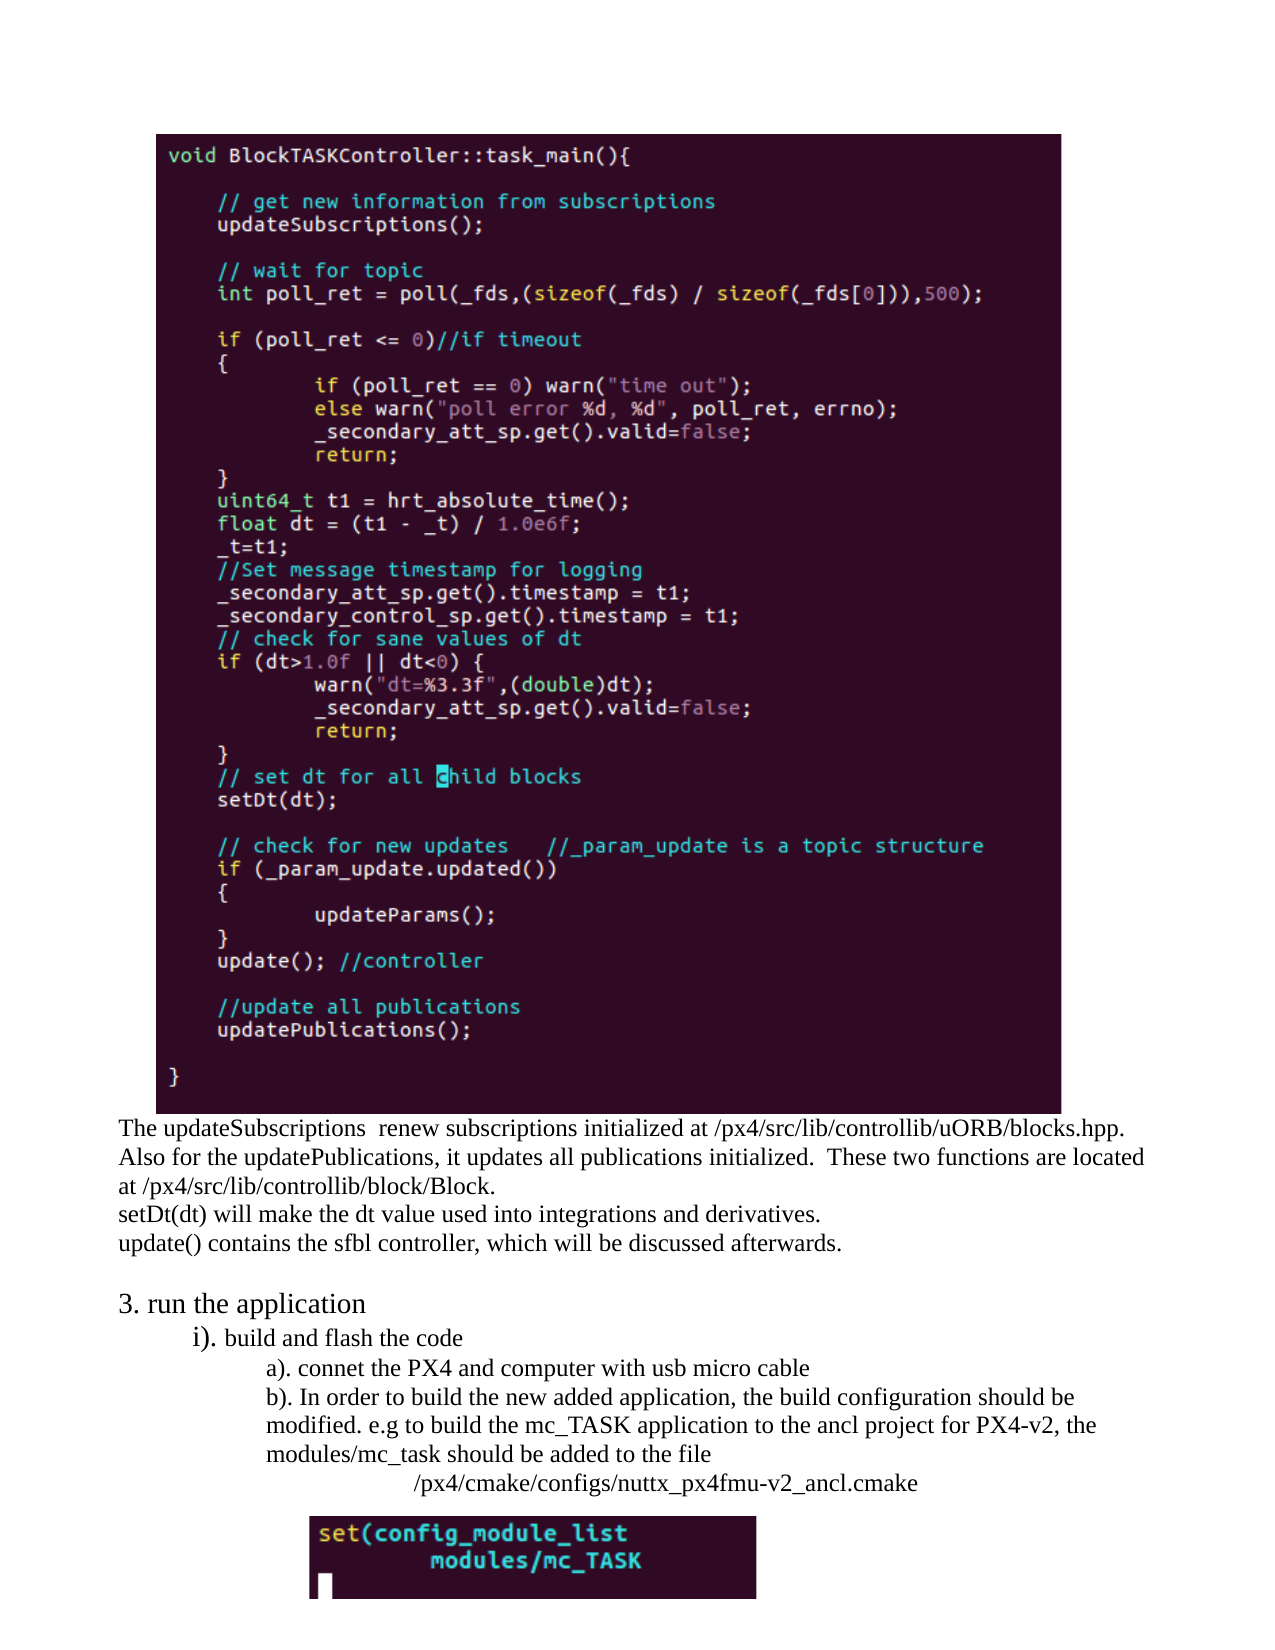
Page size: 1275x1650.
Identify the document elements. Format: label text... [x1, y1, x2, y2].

text b). In order to build the new added application, the build configuration should be modified. e.g to build the mc_TASK application to the ancl project for PX4-v2, the modules/mc_task should be added to the file [118, 1382, 1157, 1468]
text i). build and flash the code [118, 1319, 1157, 1353]
text 3. run the application [118, 1286, 1157, 1319]
text The updateSubscriptions renew subscriptions initialized at /px4/src/lib/controllib/uORB/blocks.hpp. Also for the updatePublications, it updates all publications initialized. These two functions are located at /px4/src/lib/controllib/block/Block. [118, 118, 1157, 1199]
text setDt(dt) will make the dt value used into integrations and derivatives. [118, 1199, 1157, 1228]
text update() contains the sfbl controller, which will be discussed afterwards. [118, 1228, 1157, 1257]
picture [156, 134, 1062, 1114]
text /px4/cmake/configs/nuttx_px4fmu-v2_ancl.cmake [118, 1468, 1157, 1497]
picture [309, 1516, 757, 1599]
text a). connet the PX4 and computer with usb micro cable [118, 1353, 1157, 1382]
